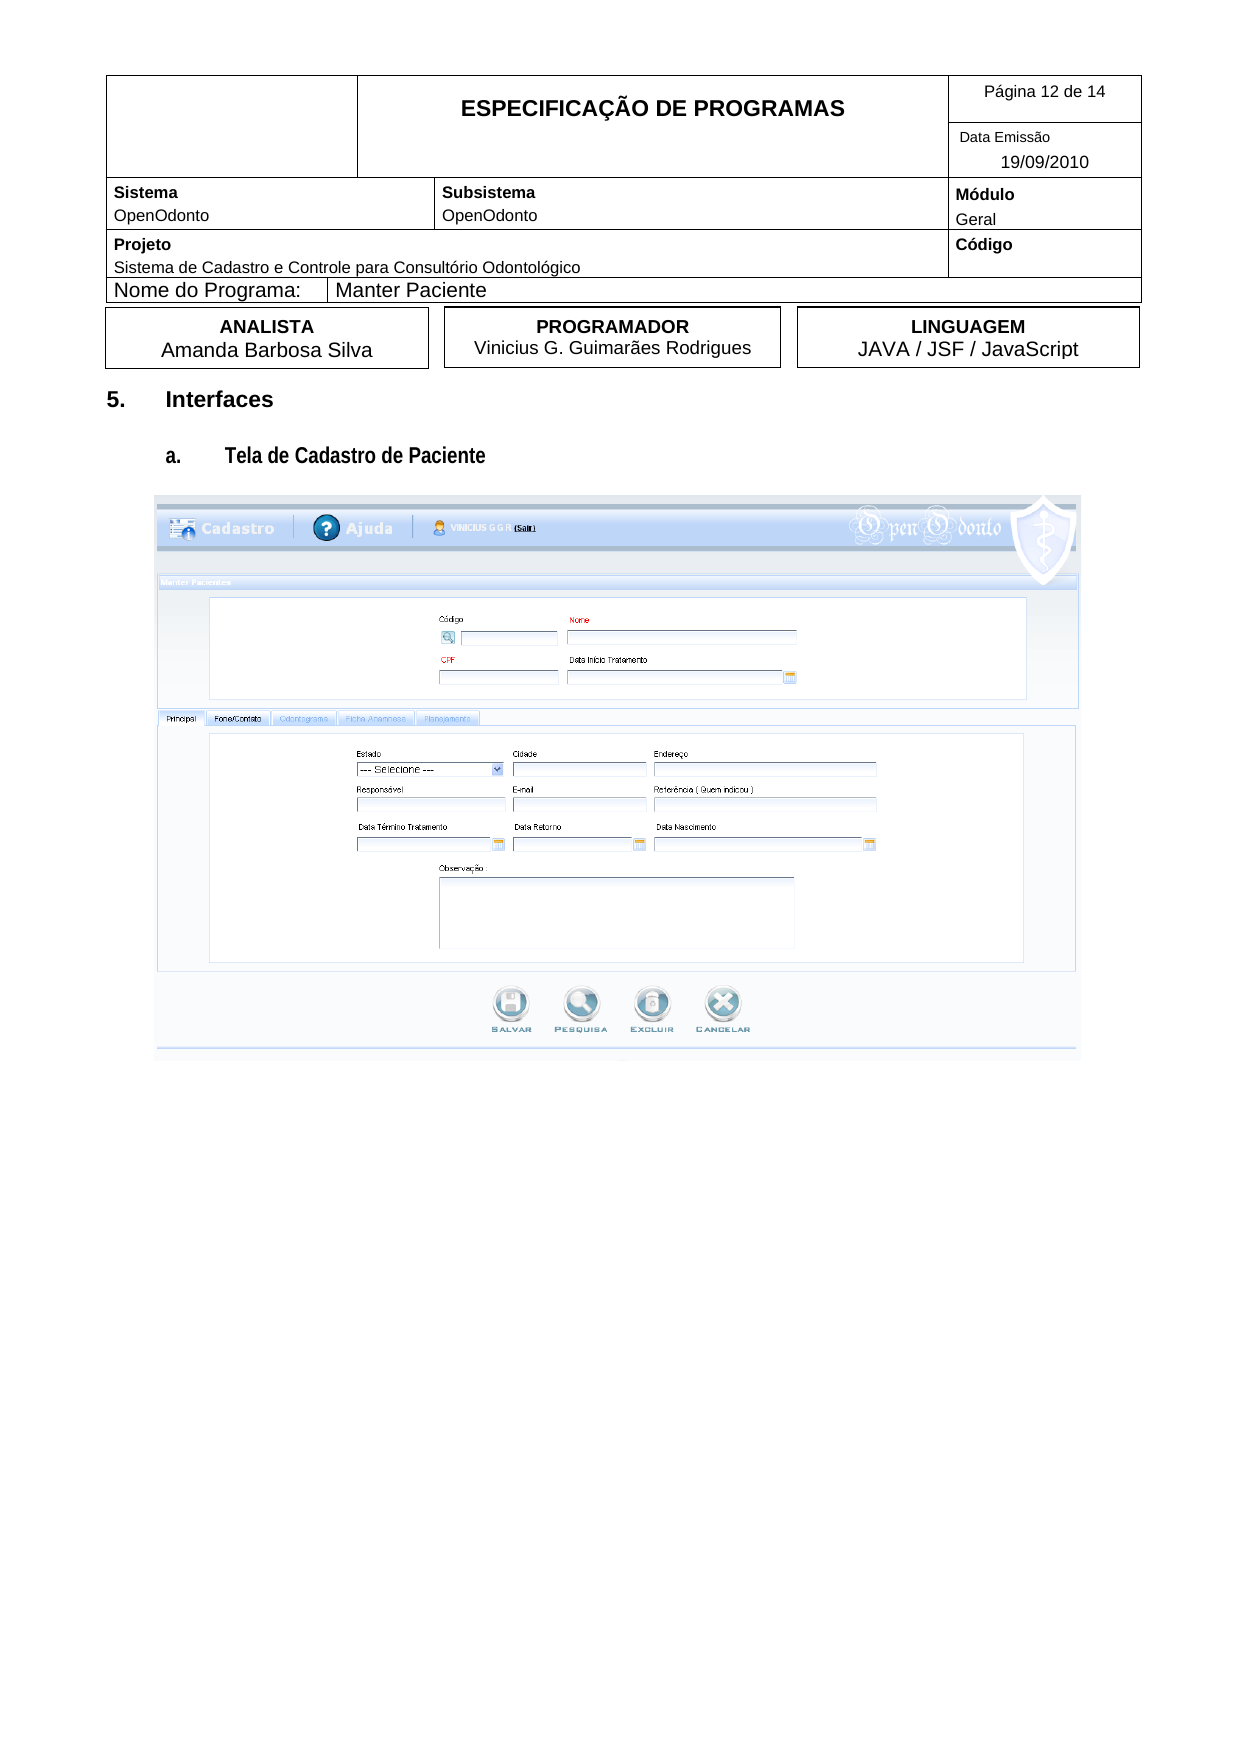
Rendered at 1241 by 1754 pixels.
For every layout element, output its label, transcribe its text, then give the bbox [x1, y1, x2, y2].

subtitle Interfaces [106, 386, 1151, 412]
picture [154, 495, 1082, 1061]
subtitle Tela de Cadastro de Paciente [165, 442, 1151, 469]
